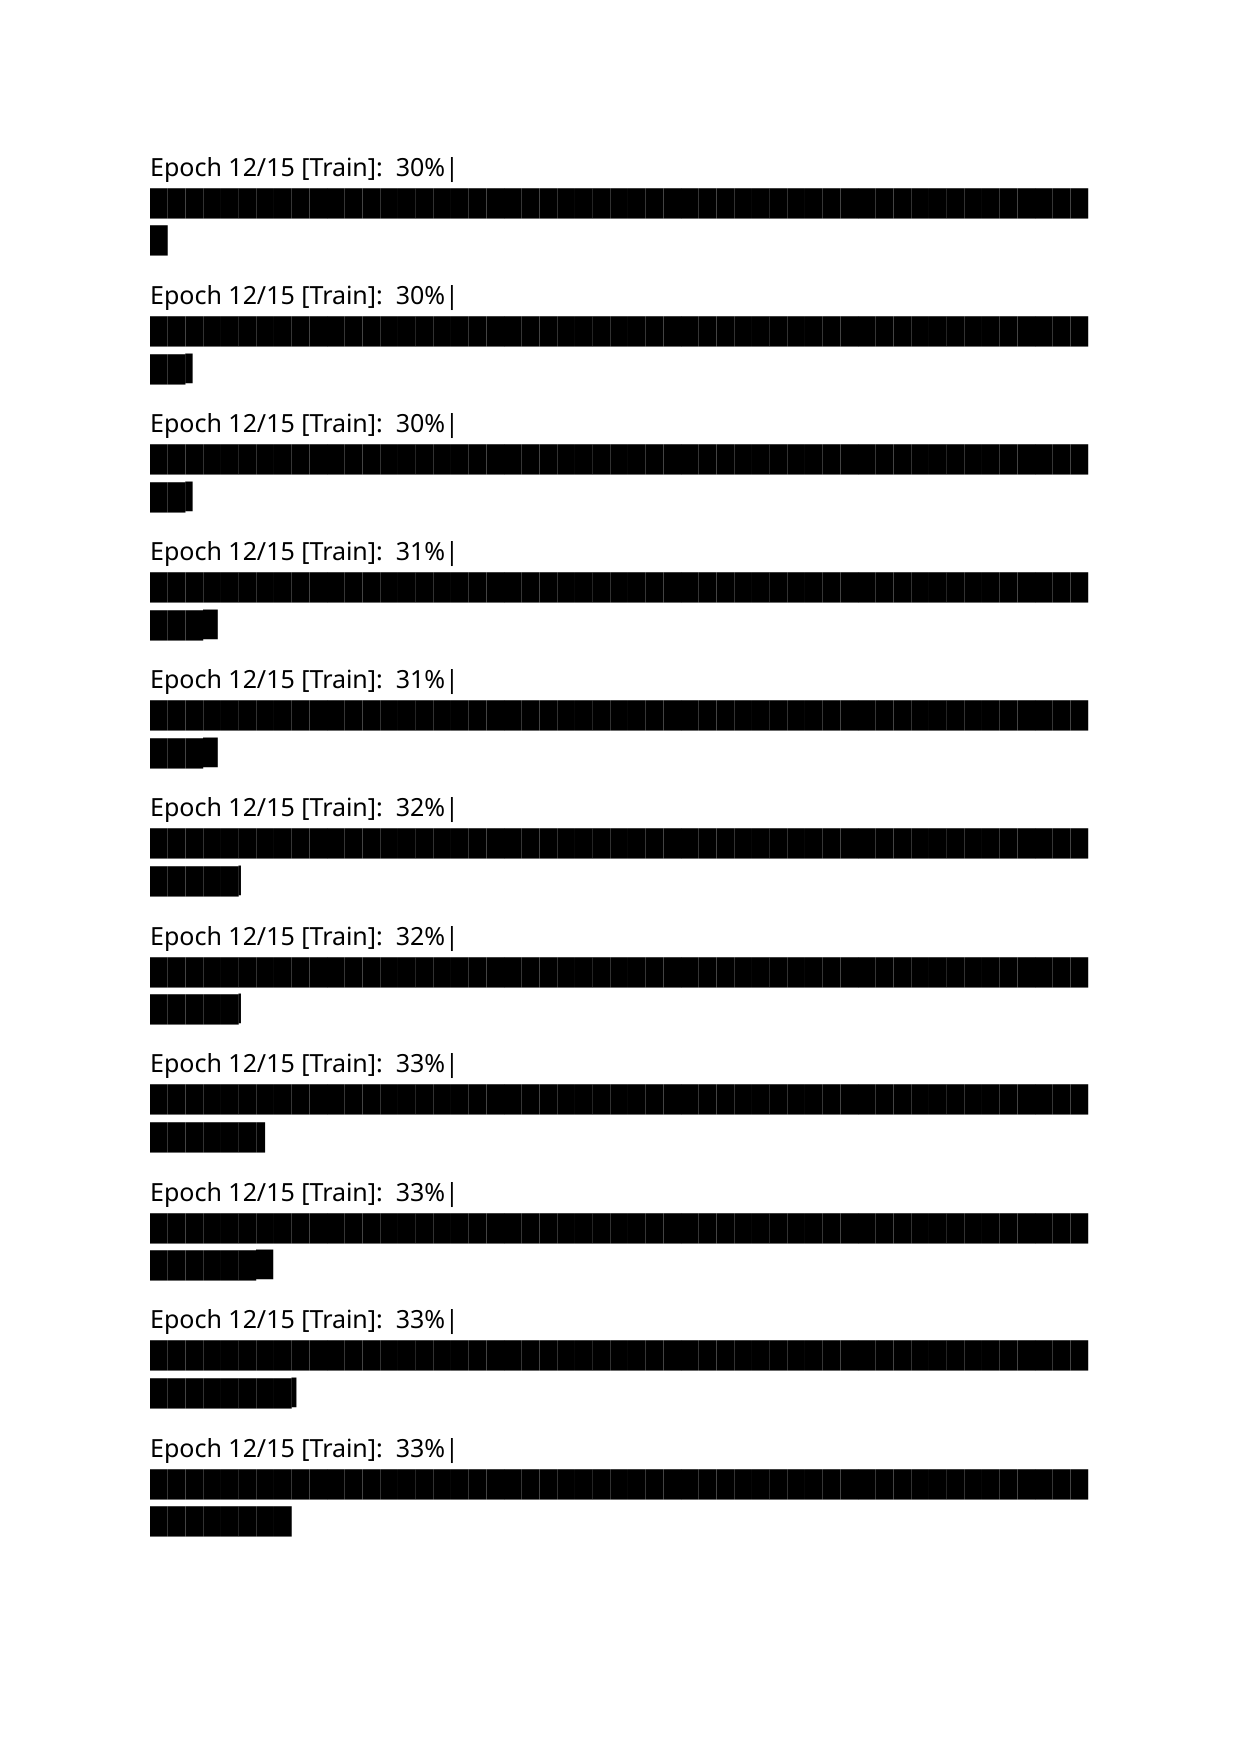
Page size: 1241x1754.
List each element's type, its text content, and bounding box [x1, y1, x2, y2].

text Epoch 12/15 [Train]: 32%|██████████████████████████████████████████████████████████▏ [150, 918, 1090, 1024]
text Epoch 12/15 [Train]: 33%|███████████████████████████████████████████████████████████▌ [150, 1046, 1090, 1152]
text Epoch 12/15 [Train]: 31%|████████████████████████████████████████████████████████▊ [150, 662, 1090, 768]
text Epoch 12/15 [Train]: 32%|██████████████████████████████████████████████████████████▏ [150, 790, 1090, 896]
text Epoch 12/15 [Train]: 31%|████████████████████████████████████████████████████████▊ [150, 534, 1090, 640]
text Epoch 12/15 [Train]: 30%|███████████████████████████████████████████████████████▍ [150, 278, 1090, 384]
text Epoch 12/15 [Train]: 33%|█████████████████████████████████████████████████████████████ [150, 1430, 1090, 1536]
text Epoch 12/15 [Train]: 33%|███████████████████████████████████████████████████████████▉ [150, 1174, 1090, 1280]
text Epoch 12/15 [Train]: 33%|█████████████████████████████████████████████████████████████▎ [150, 1302, 1090, 1408]
text Epoch 12/15 [Train]: 30%|██████████████████████████████████████████████████████ [150, 150, 1090, 256]
text Epoch 12/15 [Train]: 30%|███████████████████████████████████████████████████████▍ [150, 406, 1090, 512]
